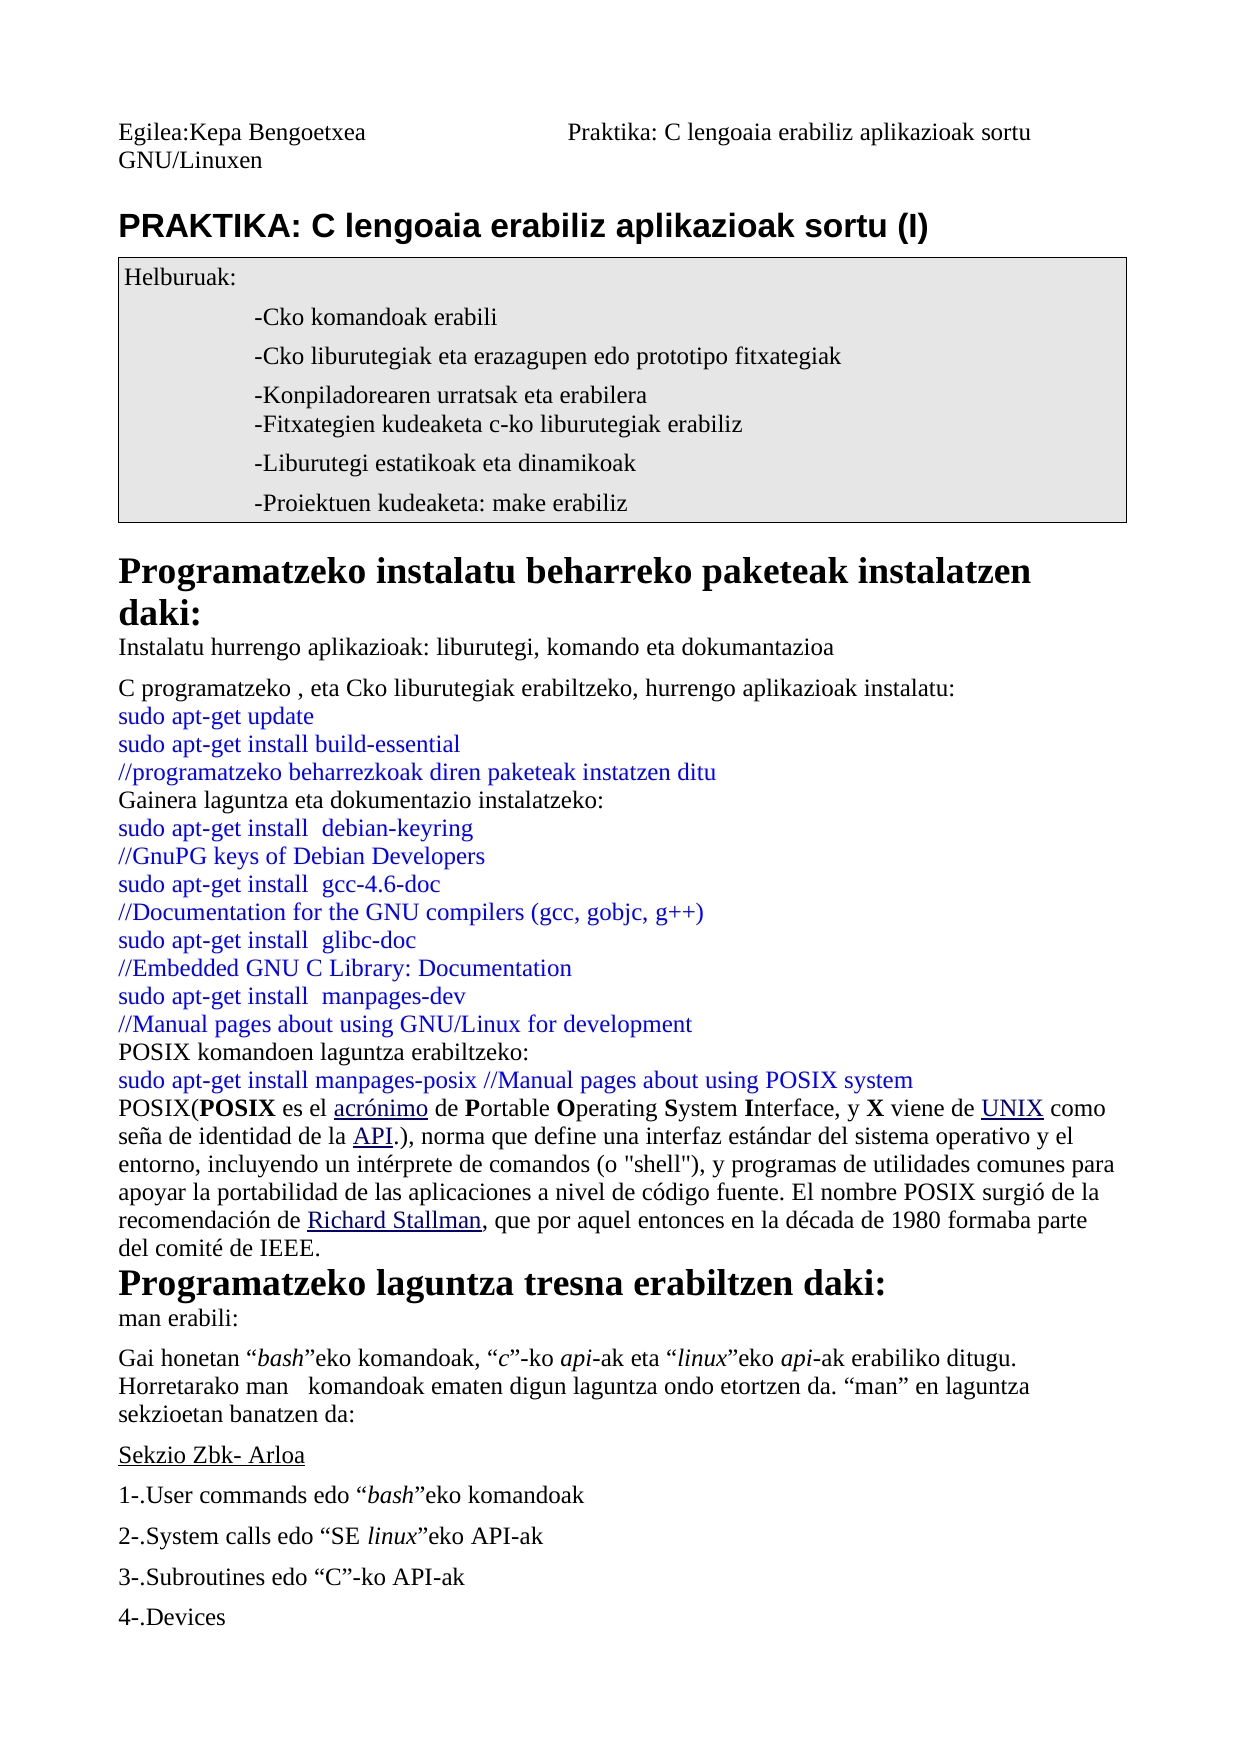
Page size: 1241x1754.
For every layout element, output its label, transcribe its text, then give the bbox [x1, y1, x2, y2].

table_cell -Konpiladorearen urratsak eta erabilera -Fitxategien kudeaketa c-ko liburutegiak erabiliz [119, 376, 1126, 443]
table_cell -Cko liburutegiak eta erazagupen edo prototipo fitxategiak [119, 336, 1126, 376]
text 3-.Subroutines edo “C”-ko API-ak [118, 1562, 1122, 1590]
text sudo apt-get install gcc-4.6-doc [118, 870, 1122, 898]
text //Embedded GNU C Library: Documentation [118, 954, 1122, 982]
text sudo apt-get install glibc-doc [118, 926, 1122, 954]
text sudo apt-get install debian-keyring [118, 814, 1122, 842]
text 4-.Devices [118, 1603, 1122, 1631]
subtitle PRAKTIKA: C lengoaia erabiliz aplikazioak sortu (I) [118, 207, 1122, 244]
text Sekzio Zbk- Arloa [118, 1441, 1122, 1469]
text POSIX(POSIX es el acrónimo de Portable Operating System Interface, y X viene de UNIX como seña de identidad de la API.), norma que define una interfaz estándar del sistema operativo y el entorno, incluyendo un intérprete de comandos (o "shell"), y programas de utilidades comunes para apoyar la portabilidad de las aplicaciones a nivel de código fuente. El nombre POSIX surgió de la recomendación de Richard Stallman, que por aquel entonces en la década de 1980 formaba parte del comité de IEEE. [118, 1094, 1122, 1262]
table_cell -Liburutegi estatikoak eta dinamikoak [119, 443, 1126, 483]
text //Documentation for the GNU compilers (gcc, gobjc, g++) [118, 898, 1122, 926]
subtitle Programatzeko instalatu beharreko paketeak instalatzen daki: [118, 550, 1122, 633]
text man erabili: [118, 1304, 1122, 1332]
text Instalatu hurrengo aplikazioak: liburutegi, komando eta dokumantazioa [118, 633, 1122, 661]
text sudo apt-get install manpages-posix //Manual pages about using POSIX system [118, 1066, 1122, 1094]
table_cell -Cko komandoak erabili [119, 297, 1126, 336]
text sudo apt-get update [118, 702, 1122, 730]
text Gainera laguntza eta dokumentazio instalatzeko: [118, 786, 1122, 814]
text //Manual pages about using GNU/Linux for development [118, 1010, 1122, 1038]
text 1-.User commands edo “bash”eko komandoak [118, 1481, 1122, 1509]
text //programatzeko beharrezkoak diren paketeak instatzen ditu [118, 758, 1122, 786]
table_cell -Proiektuen kudeaketa: make erabiliz [119, 483, 1126, 522]
text //GnuPG keys of Debian Developers [118, 842, 1122, 870]
text C programatzeko , eta Cko liburutegiak erabiltzeko, hurrengo aplikazioak instalatu: [118, 674, 1122, 702]
table_header Helburuak: [119, 258, 1126, 297]
text sudo apt-get install build-essential [118, 730, 1122, 758]
subtitle Programatzeko laguntza tresna erabiltzen daki: [118, 1262, 1122, 1304]
text sudo apt-get install manpages-dev [118, 982, 1122, 1010]
text POSIX komandoen laguntza erabiltzeko: [118, 1038, 1122, 1066]
text Gai honetan “bash”eko komandoak, “c”-ko api-ak eta “linux”eko api-ak erabiliko ditugu. Horretarako man komandoak ematen digun laguntza ondo etortzen da. “man” en laguntza sekzioetan banatzen da: [118, 1344, 1122, 1428]
text 2-.System calls edo “SE linux”eko API-ak [118, 1522, 1122, 1550]
